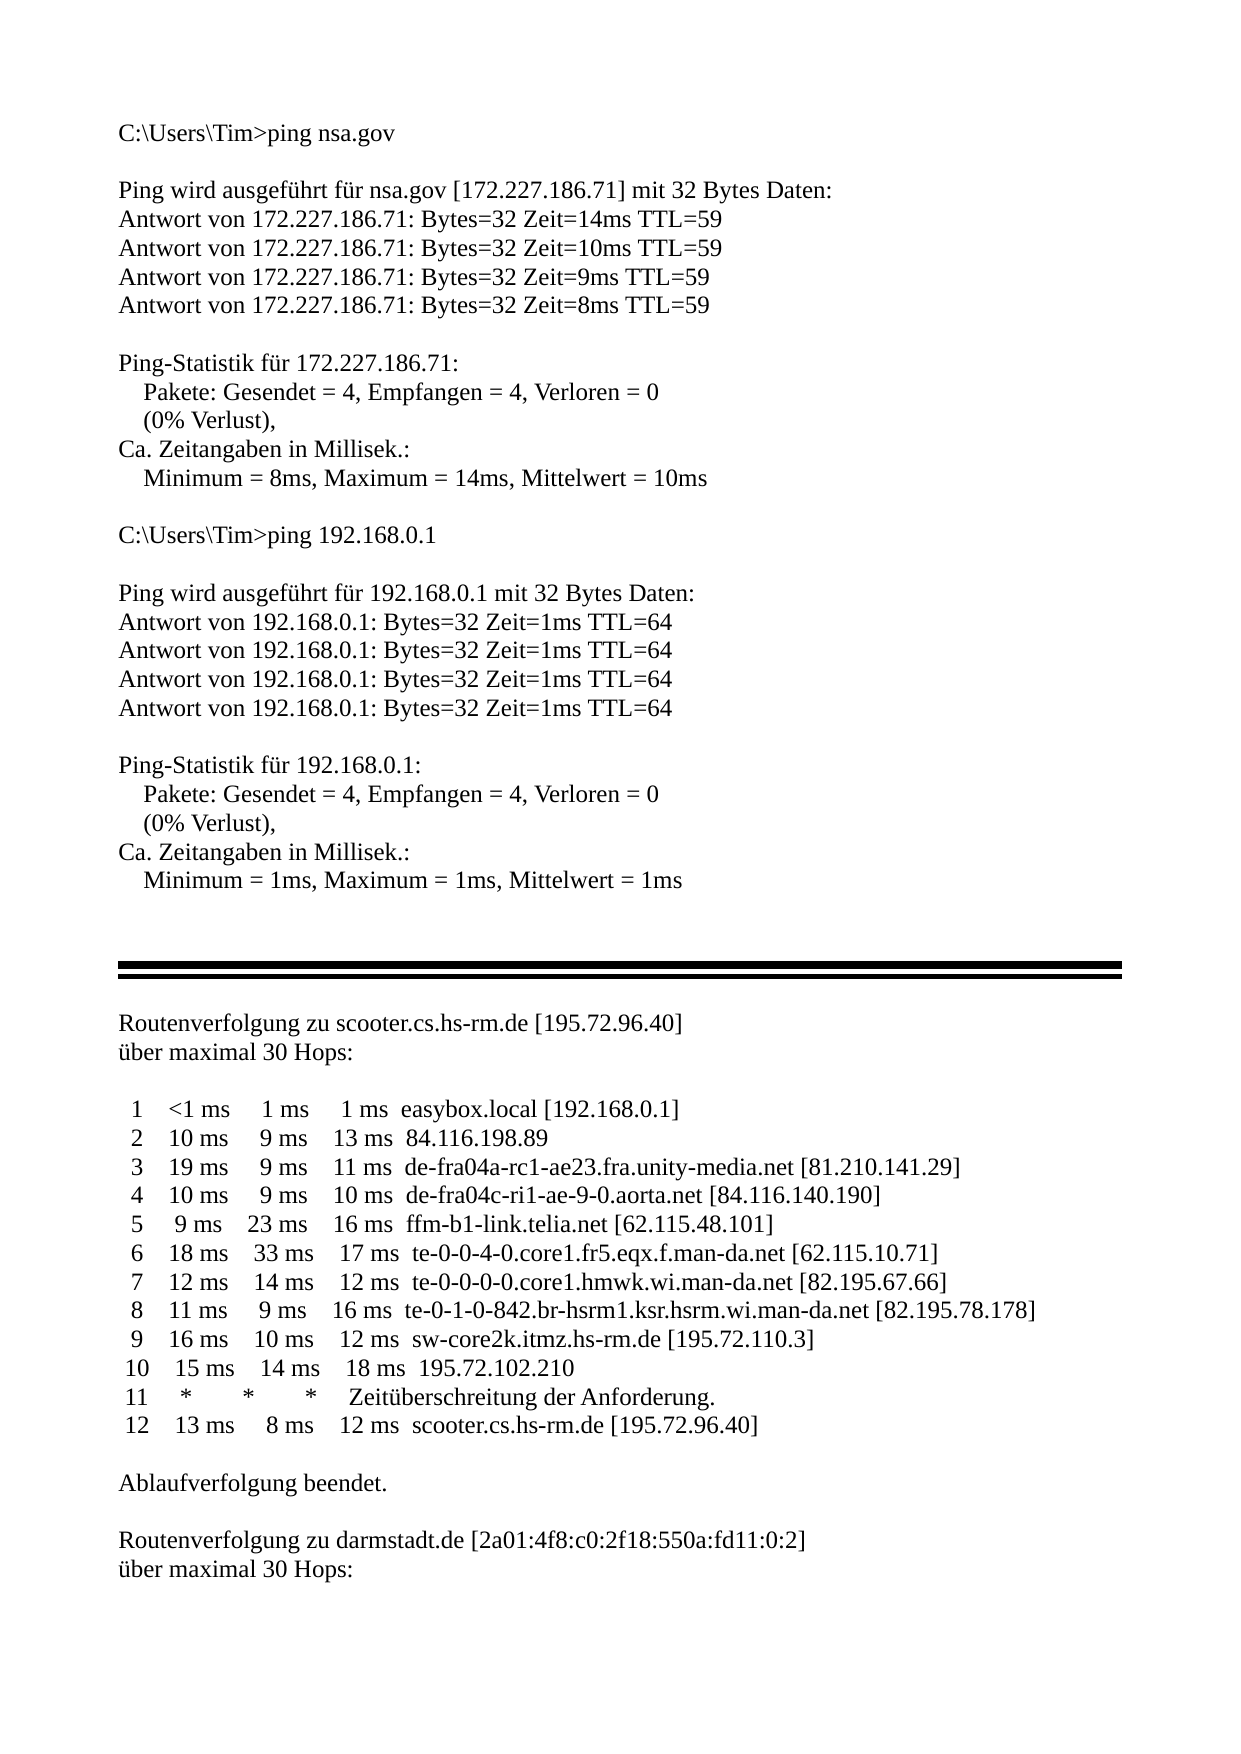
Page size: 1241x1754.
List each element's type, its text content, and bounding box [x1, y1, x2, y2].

text Antwort von 172.227.186.71: Bytes=32 Zeit=8ms TTL=59 [118, 291, 1122, 319]
text (0% Verlust), [118, 406, 1122, 434]
text 6 18 ms 33 ms 17 ms te-0-0-4-0.core1.fr5.eqx.f.man-da.net [62.115.10.71] [118, 1238, 1122, 1267]
text Antwort von 172.227.186.71: Bytes=32 Zeit=9ms TTL=59 [118, 262, 1122, 291]
text Ping-Statistik für 172.227.186.71: [118, 348, 1122, 377]
text 11 * * * Zeitüberschreitung der Anforderung. [118, 1382, 1122, 1411]
text Routenverfolgung zu scooter.cs.hs-rm.de [195.72.96.40] [118, 1008, 1122, 1037]
text 12 13 ms 8 ms 12 ms scooter.cs.hs-rm.de [195.72.96.40] [118, 1411, 1122, 1439]
text Pakete: Gesendet = 4, Empfangen = 4, Verloren = 0 [118, 779, 1122, 808]
text 4 10 ms 9 ms 10 ms de-fra04c-ri1-ae-9-0.aorta.net [84.116.140.190] [118, 1181, 1122, 1209]
text Antwort von 192.168.0.1: Bytes=32 Zeit=1ms TTL=64 [118, 607, 1122, 636]
text Antwort von 172.227.186.71: Bytes=32 Zeit=10ms TTL=59 [118, 233, 1122, 262]
text Ping wird ausgeführt für nsa.gov [172.227.186.71] mit 32 Bytes Daten: [118, 176, 1122, 204]
text Pakete: Gesendet = 4, Empfangen = 4, Verloren = 0 [118, 377, 1122, 406]
text 3 19 ms 9 ms 11 ms de-fra04a-rc1-ae23.fra.unity-media.net [81.210.141.29] [118, 1152, 1122, 1181]
text 8 11 ms 9 ms 16 ms te-0-1-0-842.br-hsrm1.ksr.hsrm.wi.man-da.net [82.195.78.178] [118, 1296, 1122, 1324]
text Antwort von 192.168.0.1: Bytes=32 Zeit=1ms TTL=64 [118, 693, 1122, 722]
text 1 <1 ms 1 ms 1 ms easybox.local [192.168.0.1] [118, 1094, 1122, 1123]
text 5 9 ms 23 ms 16 ms ffm-b1-link.telia.net [62.115.48.101] [118, 1209, 1122, 1238]
text Antwort von 192.168.0.1: Bytes=32 Zeit=1ms TTL=64 [118, 636, 1122, 664]
text Minimum = 8ms, Maximum = 14ms, Mittelwert = 10ms [118, 463, 1122, 492]
text 2 10 ms 9 ms 13 ms 84.116.198.89 [118, 1123, 1122, 1152]
text Ablaufverfolgung beendet. [118, 1468, 1122, 1497]
text über maximal 30 Hops: [118, 1554, 1122, 1583]
text Ca. Zeitangaben in Millisek.: [118, 434, 1122, 463]
text Ping-Statistik für 192.168.0.1: [118, 751, 1122, 779]
text Minimum = 1ms, Maximum = 1ms, Mittelwert = 1ms [118, 866, 1122, 894]
text C:\Users\Tim>ping nsa.gov [118, 118, 1122, 147]
text über maximal 30 Hops: [118, 1037, 1122, 1066]
text Routenverfolgung zu darmstadt.de [2a01:4f8:c0:2f18:550a:fd11:0:2] [118, 1526, 1122, 1554]
text 7 12 ms 14 ms 12 ms te-0-0-0-0.core1.hmwk.wi.man-da.net [82.195.67.66] [118, 1267, 1122, 1296]
text (0% Verlust), [118, 808, 1122, 837]
text Ping wird ausgeführt für 192.168.0.1 mit 32 Bytes Daten: [118, 578, 1122, 607]
text Antwort von 192.168.0.1: Bytes=32 Zeit=1ms TTL=64 [118, 664, 1122, 693]
text Antwort von 172.227.186.71: Bytes=32 Zeit=14ms TTL=59 [118, 204, 1122, 233]
text 9 16 ms 10 ms 12 ms sw-core2k.itmz.hs-rm.de [195.72.110.3] [118, 1324, 1122, 1353]
text Ca. Zeitangaben in Millisek.: [118, 837, 1122, 866]
text 10 15 ms 14 ms 18 ms 195.72.102.210 [118, 1353, 1122, 1382]
text C:\Users\Tim>ping 192.168.0.1 [118, 521, 1122, 549]
